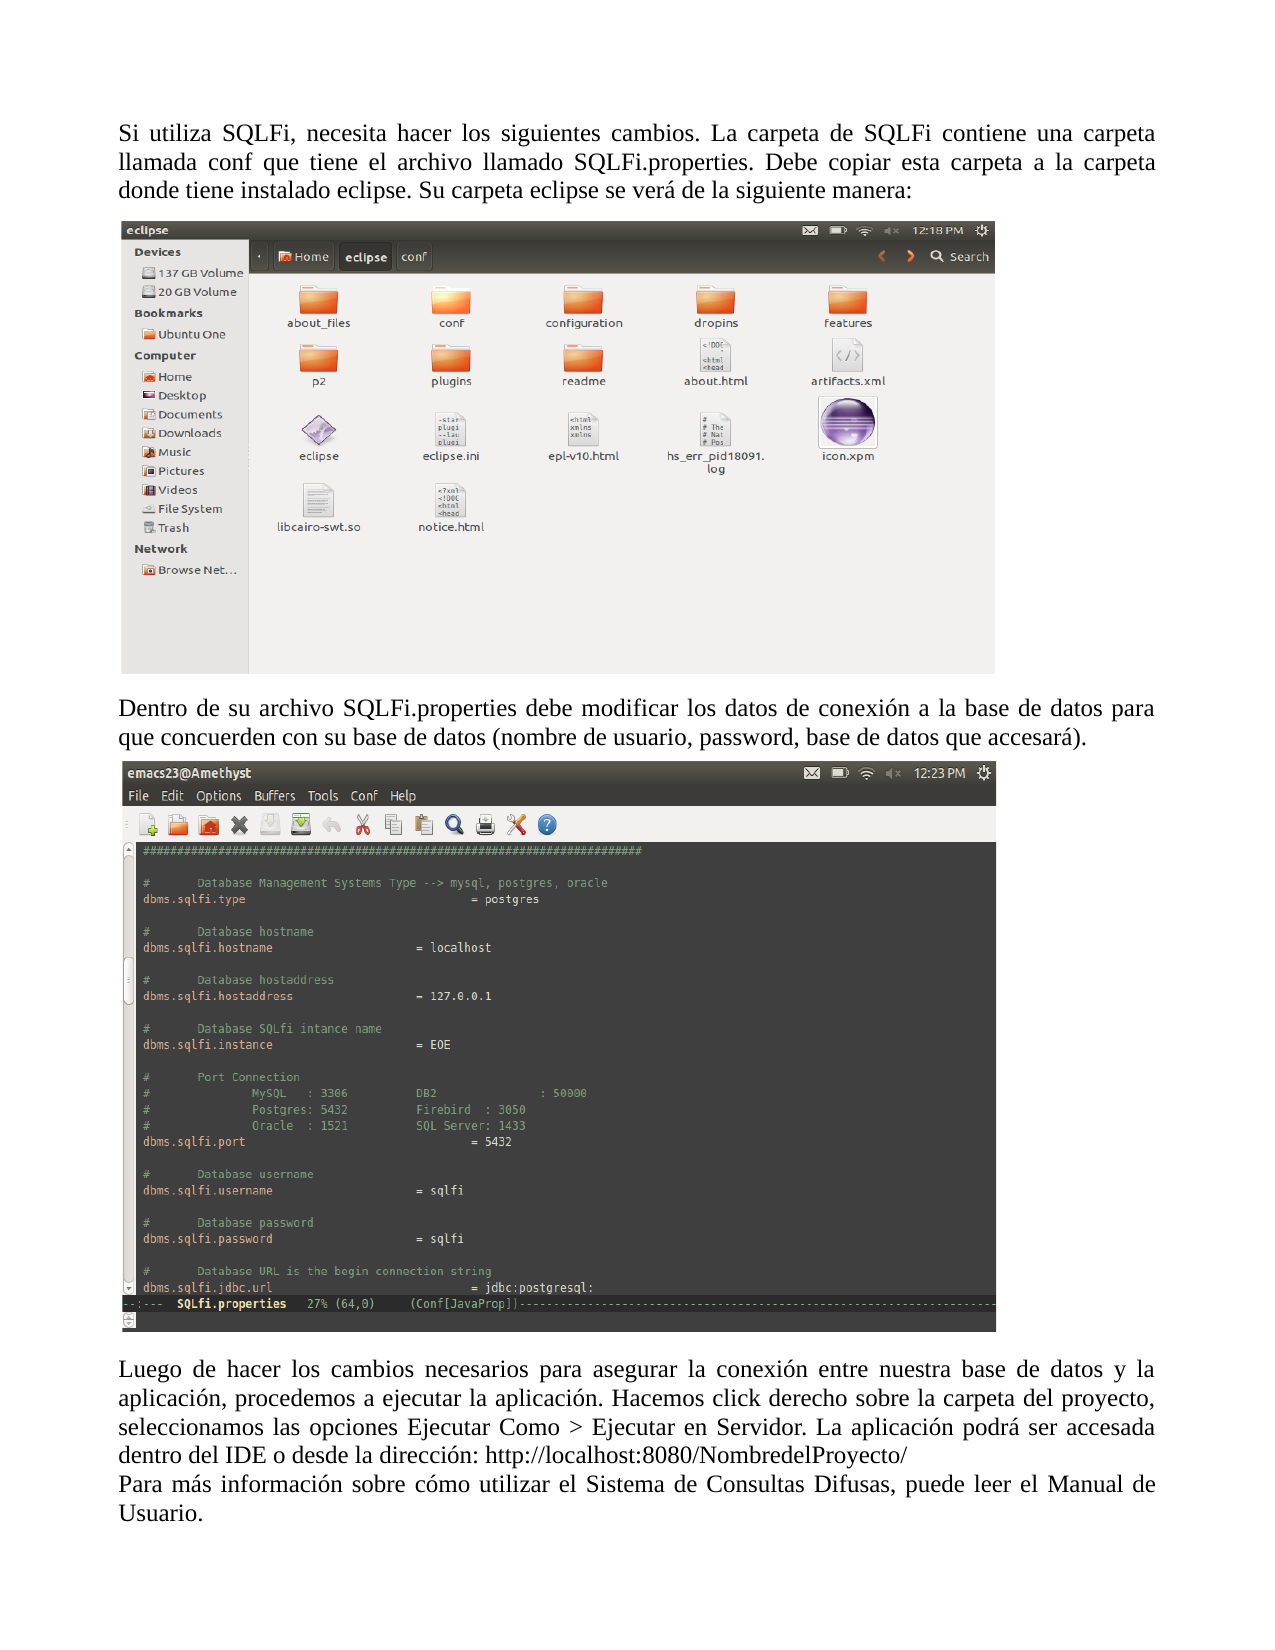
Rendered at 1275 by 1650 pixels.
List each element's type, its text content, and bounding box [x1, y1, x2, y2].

picture [122, 761, 997, 1332]
text Luego de hacer los cambios necesarios para asegurar la conexión entre nuestra base de datos y la aplicación, procedemos a ejecutar la aplicación. Hacemos click derecho sobre la carpeta del proyecto, seleccionamos las opciones Ejecutar Como > Ejecutar en Servidor. La aplicación podrá ser accesada dentro del IDE o desde la dirección: http://localhost:8080/NombredelProyecto/ [118, 1354, 1157, 1469]
text Para más información sobre cómo utilizar el Sistema de Consultas Difusas, puede leer el Manual de Usuario. [118, 1469, 1157, 1527]
picture [121, 221, 995, 674]
text Dentro de su archivo SQLFi.properties debe modificar los datos de conexión a la base de datos para que concuerden con su base de datos (nombre de usuario, password, base de datos que accesará). [118, 693, 1157, 751]
text Si utiliza SQLFi, necesita hacer los siguientes cambios. La carpeta de SQLFi contiene una carpeta llamada conf que tiene el archivo llamado SQLFi.properties. Debe copiar esta carpeta a la carpeta donde tiene instalado eclipse. Su carpeta eclipse se verá de la siguiente manera: [118, 118, 1157, 204]
